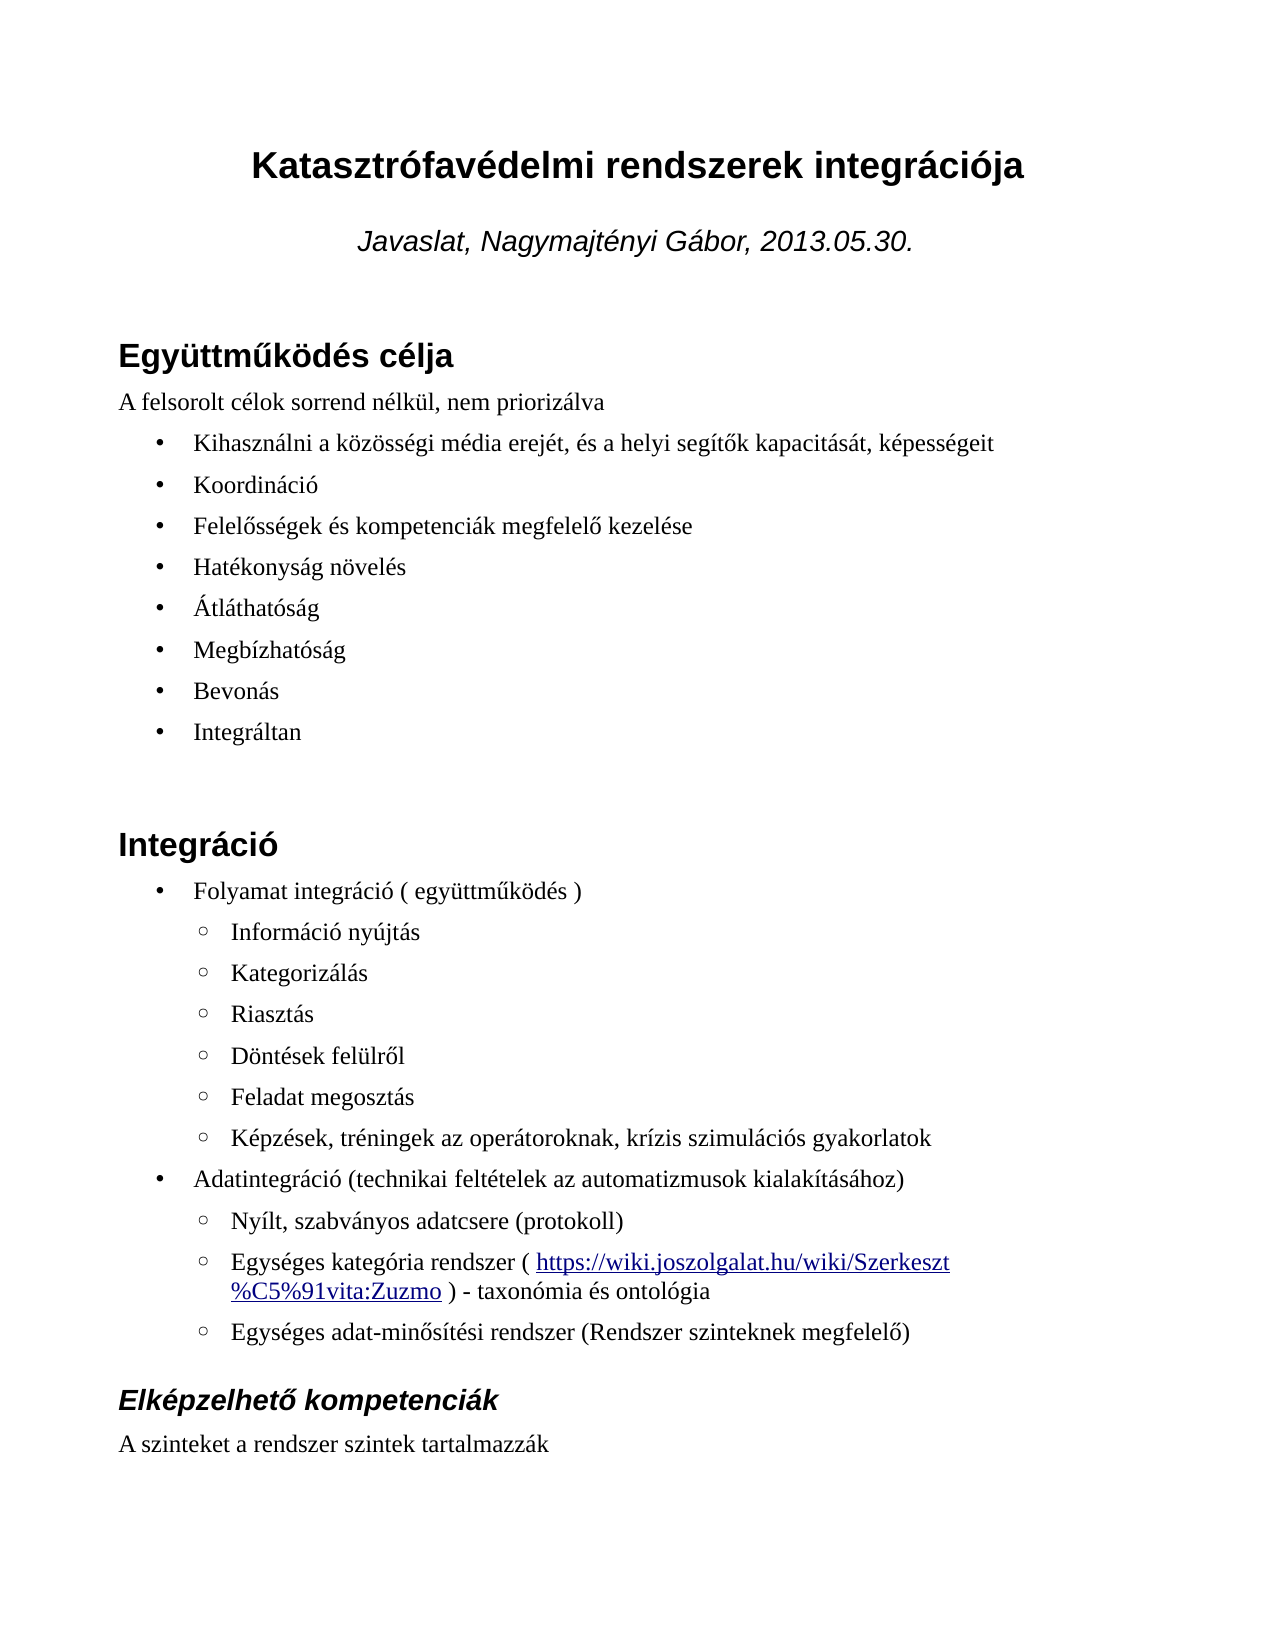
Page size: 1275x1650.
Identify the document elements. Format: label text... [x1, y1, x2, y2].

list Egységes kategória rendszer ( https://wiki.joszolgalat.hu/wiki/Szerkeszt%C5%91vita:Zuzmo ) - taxonómia és ontológia [193, 1247, 1157, 1304]
subtitle Együttműködés célja [118, 336, 1157, 375]
list Bevonás [156, 676, 1157, 705]
list Adatintegráció (technikai feltételek az automatizmusok kialakításához) [156, 1164, 1157, 1193]
list Riasztás [193, 999, 1157, 1028]
list Feladat megosztás [193, 1082, 1157, 1111]
list Megbízhatóság [156, 635, 1157, 663]
subtitle Integráció [118, 825, 1157, 863]
list Egységes adat-minősítési rendszer (Rendszer szinteknek megfelelő) [193, 1317, 1157, 1346]
subtitle Javaslat, Nagymajtényi Gábor, 2013.05.30. [118, 224, 1157, 257]
list Koordináció [156, 470, 1157, 498]
list Képzések, tréningek az operátoroknak, krízis szimulációs gyakorlatok [193, 1123, 1157, 1152]
title Katasztrófavédelmi rendszerek integrációja [118, 143, 1157, 186]
list Kategorizálás [193, 958, 1157, 987]
text A szinteket a rendszer szintek tartalmazzák [118, 1429, 1157, 1458]
list Hatékonyság növelés [156, 552, 1157, 581]
list Döntések felülről [193, 1041, 1157, 1069]
list Integráltan [156, 717, 1157, 746]
list Folyamat integráció ( együttműködés ) [156, 876, 1157, 904]
subtitle Elképzelhető kompetenciák [118, 1383, 1157, 1417]
list Nyílt, szabványos adatcsere (protokoll) [193, 1206, 1157, 1234]
list Átláthatóság [156, 593, 1157, 622]
list Információ nyújtás [193, 917, 1157, 946]
list Felelősségek és kompetenciák megfelelő kezelése [156, 511, 1157, 540]
list Kihasználni a közösségi média erejét, és a helyi segítők kapacitását, képességeit [156, 428, 1157, 457]
text A felsorolt célok sorrend nélkül, nem priorizálva [118, 387, 1157, 416]
